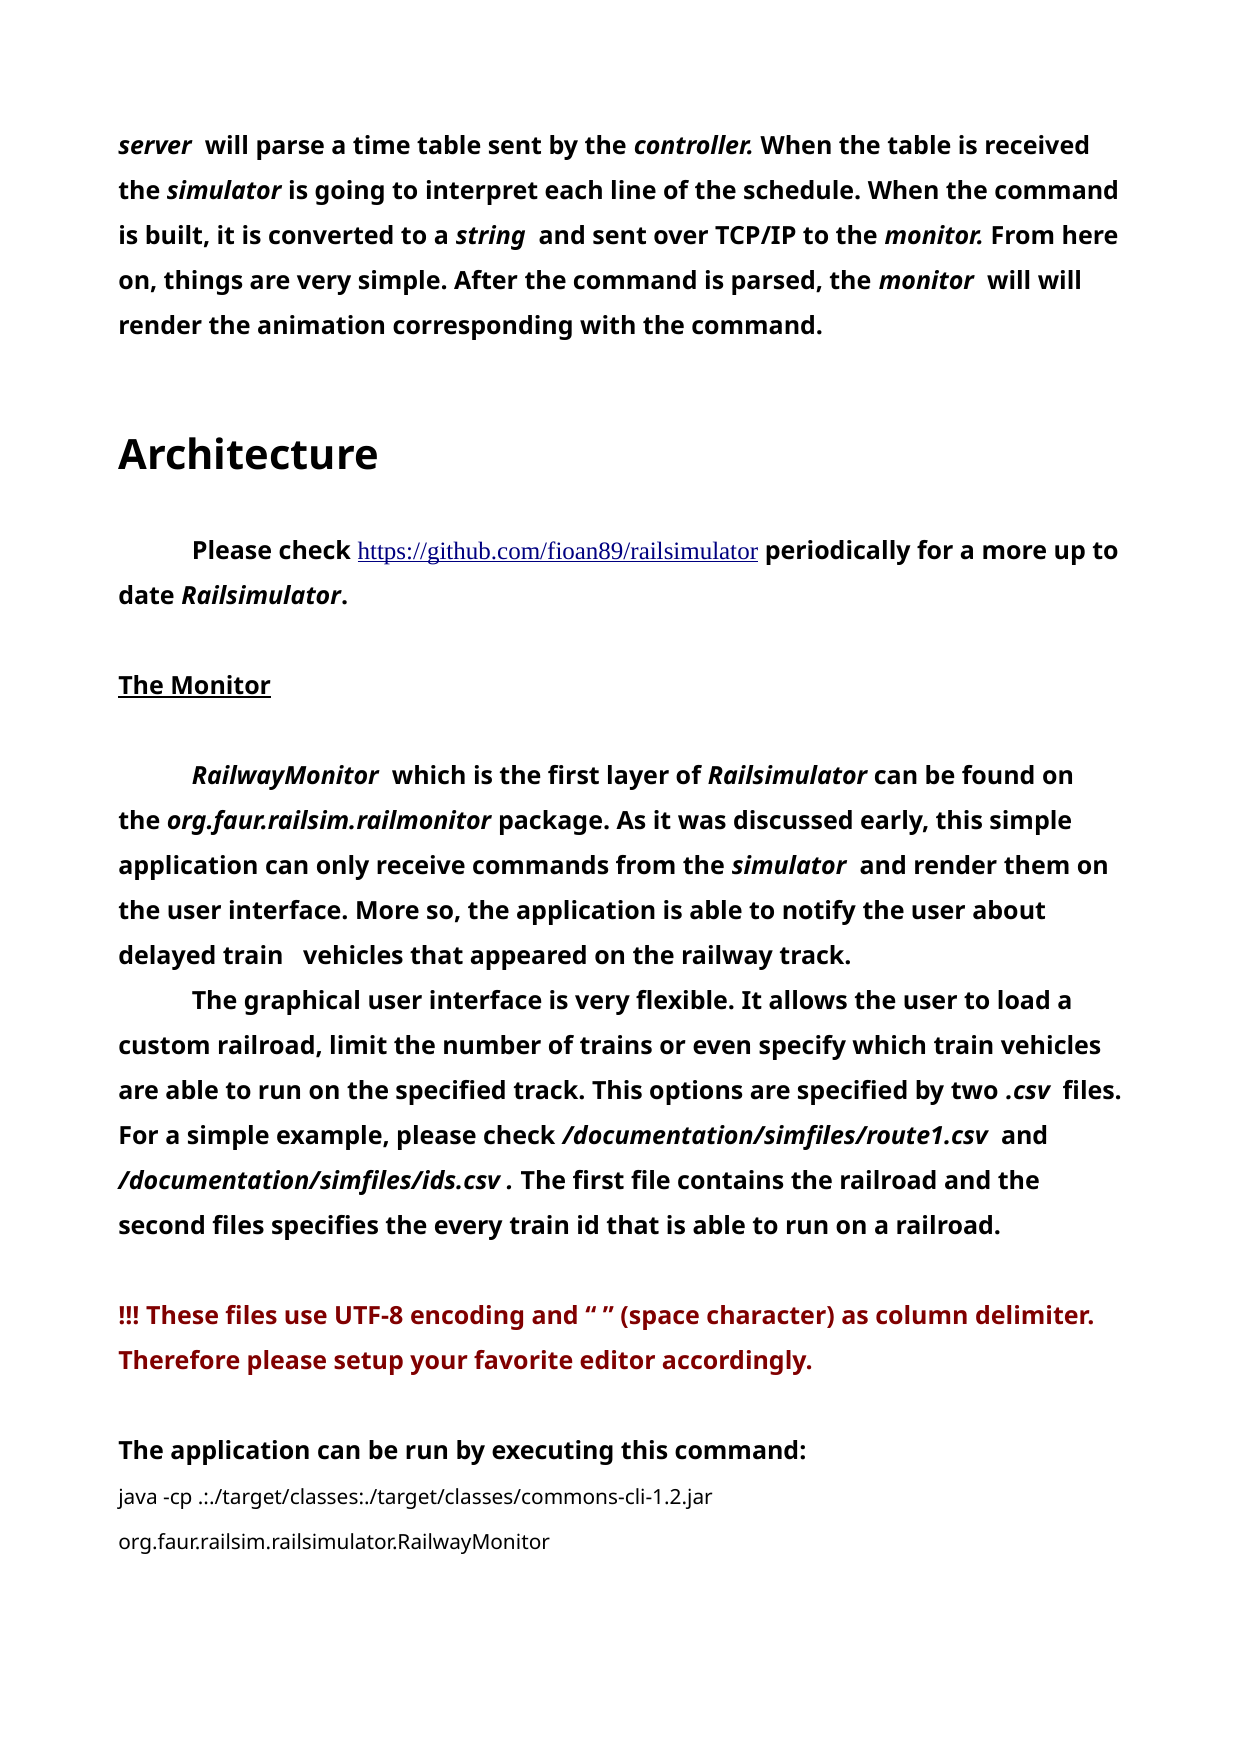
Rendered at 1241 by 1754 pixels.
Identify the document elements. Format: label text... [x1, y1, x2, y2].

text !!! These files use UTF-8 encoding and “ ” (space character) as column delimiter. Therefore please setup your favorite editor accordingly. [118, 1288, 1122, 1378]
text The graphical user interface is very flexible. It allows the user to load a custom railroad, limit the number of trains or even specify which train vehicles are able to run on the specified track. This options are specified by two .csv files. For a simple example, please check /documentation/simfiles/route1.csv and /documentation/simfiles/ids.csv . The first file contains the railroad and the second files specifies the every train id that is able to run on a railroad. [118, 973, 1122, 1243]
text java -cp .:./target/classes:./target/classes/commons-cli-1.2.jar org.faur.railsim.railsimulator.RailwayMonitor [118, 1468, 1122, 1558]
text The Monitor [118, 658, 1122, 703]
text Please check https://github.com/fioan89/railsimulator periodically for a more up to date Railsimulator. [118, 523, 1122, 613]
text Architecture [118, 433, 1122, 478]
text The application can be run by executing this command: [118, 1423, 1122, 1468]
text RailwayMonitor which is the first layer of Railsimulator can be found on the org.faur.railsim.railmonitor package. As it was discussed early, this simple application can only receive commands from the simulator and render them on the user interface. More so, the application is able to notify the user about delayed train vehicles that appeared on the railway track. [118, 748, 1122, 973]
text server will parse a time table sent by the controller. When the table is received the simulator is going to interpret each line of the schedule. When the command is built, it is converted to a string and sent over TCP/IP to the monitor. From here on, things are very simple. After the command is parsed, the monitor will will render the animation corresponding with the command. [118, 118, 1122, 343]
